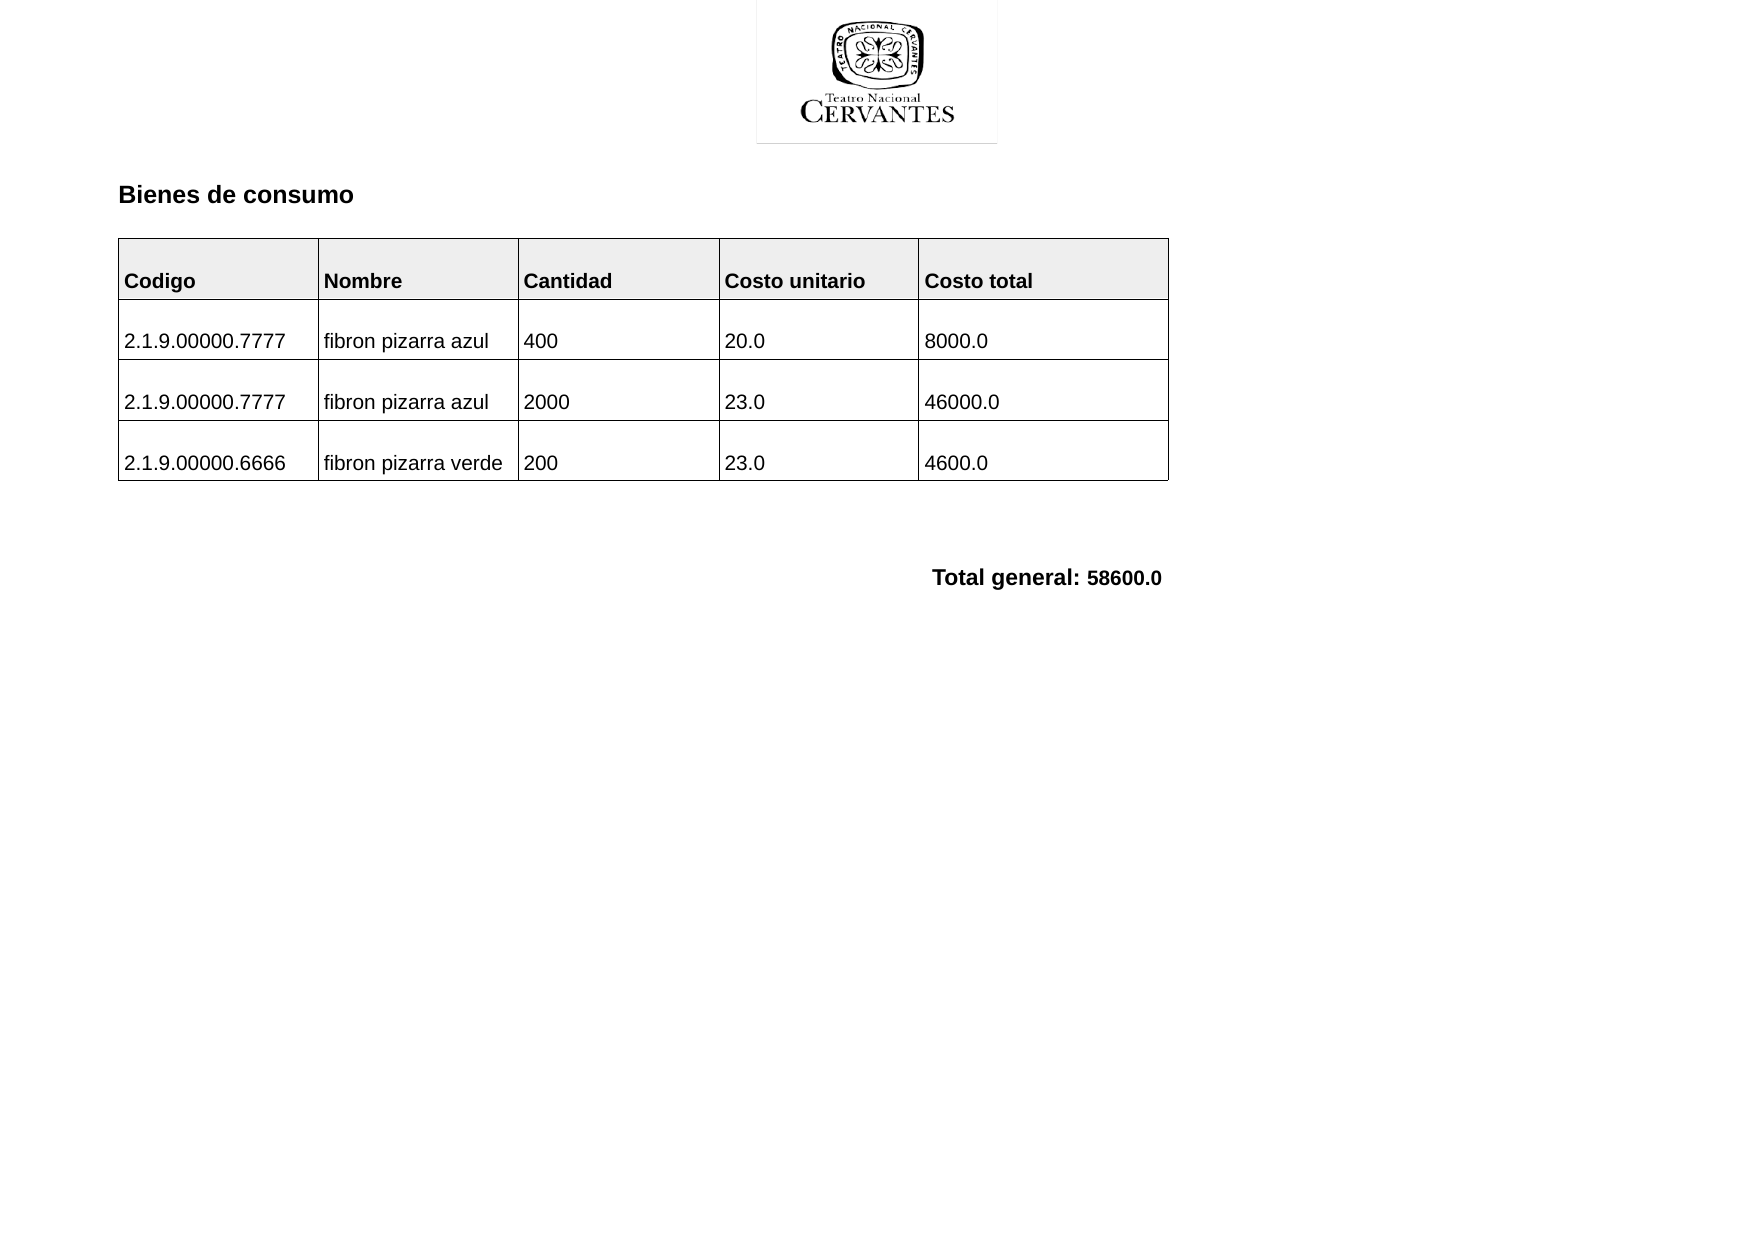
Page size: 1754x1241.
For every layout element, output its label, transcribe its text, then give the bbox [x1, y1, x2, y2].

text Bienes de consumo [118, 180, 1636, 209]
table_cell 8000.0 [919, 300, 1168, 359]
table_cell 2.1.9.00000.6666 [119, 421, 318, 480]
table_cell fibron pizarra azul [319, 300, 518, 359]
table_header Cantidad [519, 239, 719, 298]
picture [756, 0, 998, 144]
table_header Codigo [119, 239, 318, 298]
table_header Total general: 58600.0 [118, 533, 1168, 596]
table_header Nombre [319, 239, 518, 298]
table_cell 46000.0 [919, 360, 1168, 419]
table_cell 20.0 [720, 300, 918, 359]
table_cell 23.0 [720, 421, 918, 480]
table_cell 2000 [519, 360, 719, 419]
table_cell fibron pizarra verde [319, 421, 518, 480]
table_cell 400 [519, 300, 719, 359]
table_cell fibron pizarra azul [319, 360, 518, 419]
table_header Costo unitario [720, 239, 918, 298]
table_cell 23.0 [720, 360, 918, 419]
table_cell 200 [519, 421, 719, 480]
table_cell 4600.0 [919, 421, 1168, 480]
table_header Costo total [919, 239, 1168, 298]
table_cell 2.1.9.00000.7777 [119, 300, 318, 359]
table_cell 2.1.9.00000.7777 [119, 360, 318, 419]
